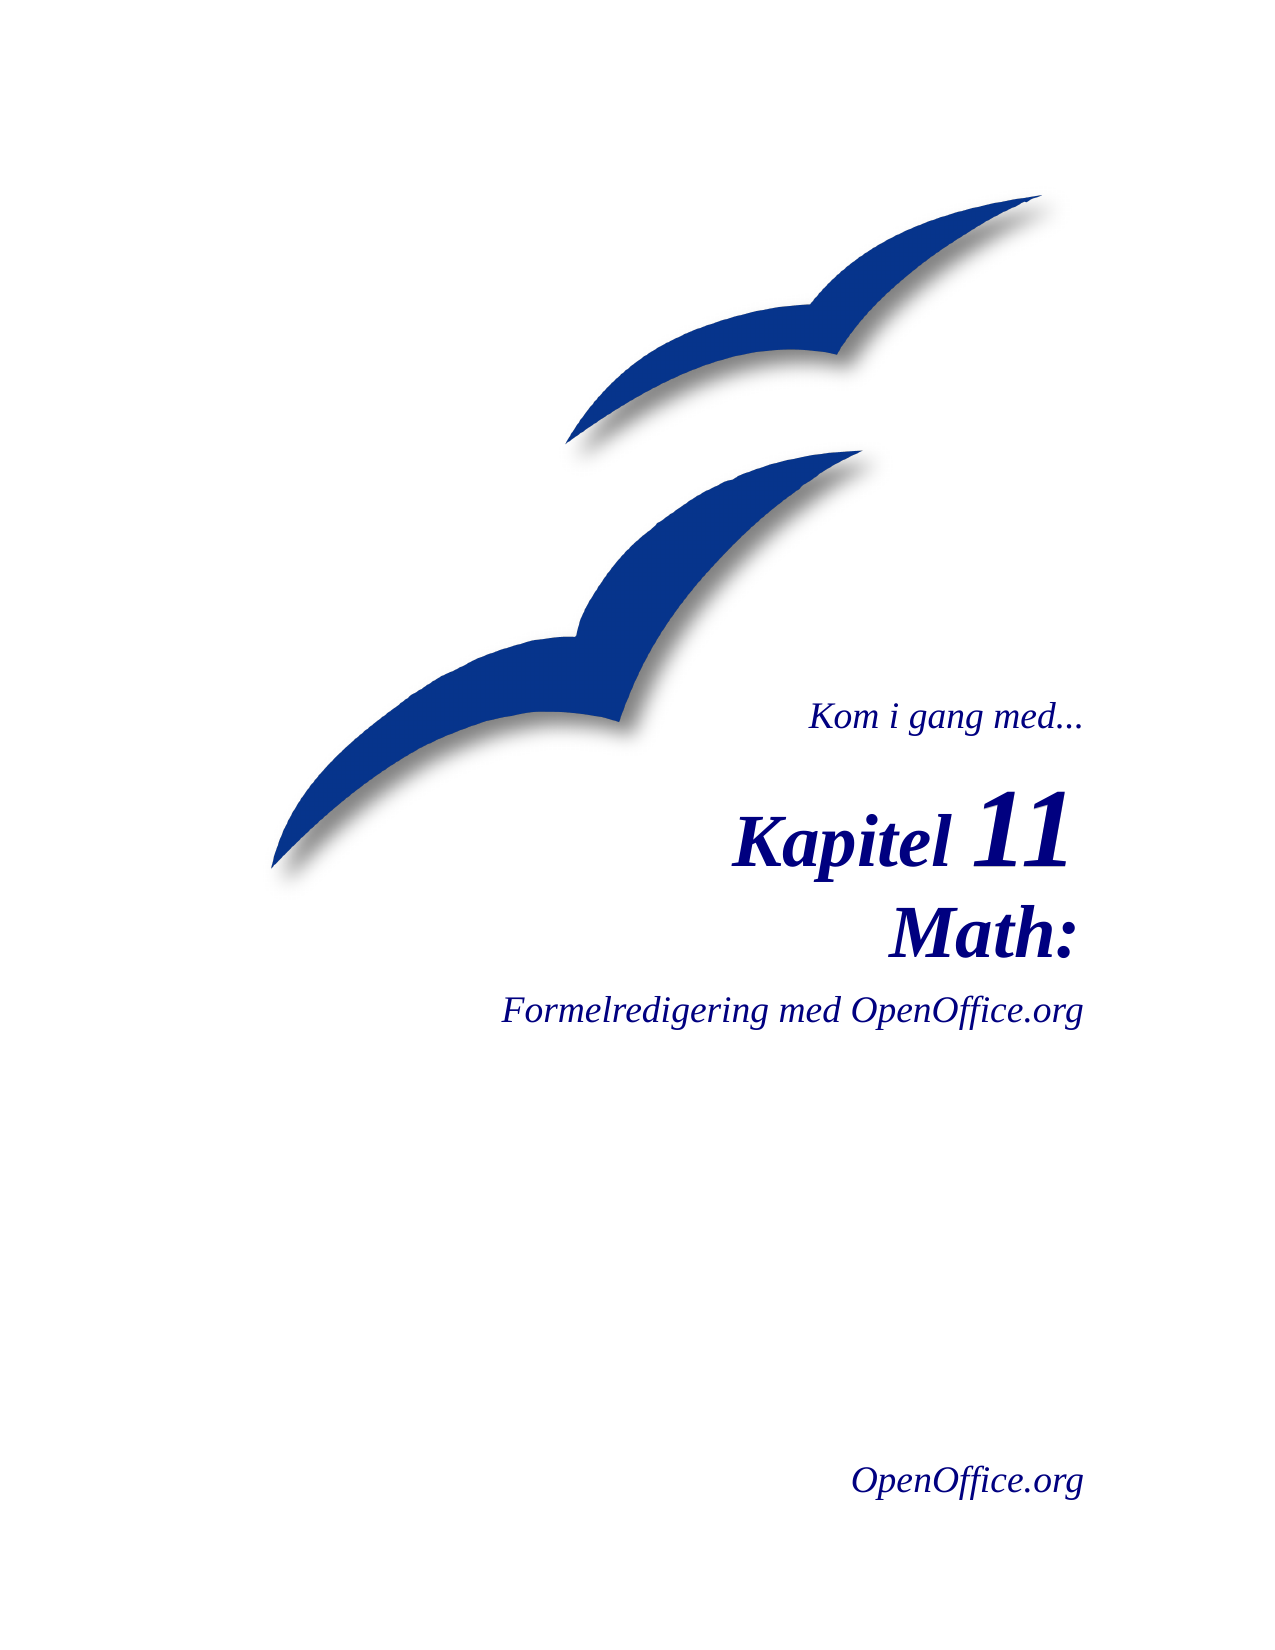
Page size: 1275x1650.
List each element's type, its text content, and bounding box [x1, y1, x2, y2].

subtitle Formelredigering med OpenOffice.org [187, 989, 1087, 1030]
picture [256, 180, 1084, 910]
subtitle Kapitel 11 Math: [128, 766, 1087, 974]
text Kom i gang med... [187, 695, 256, 737]
